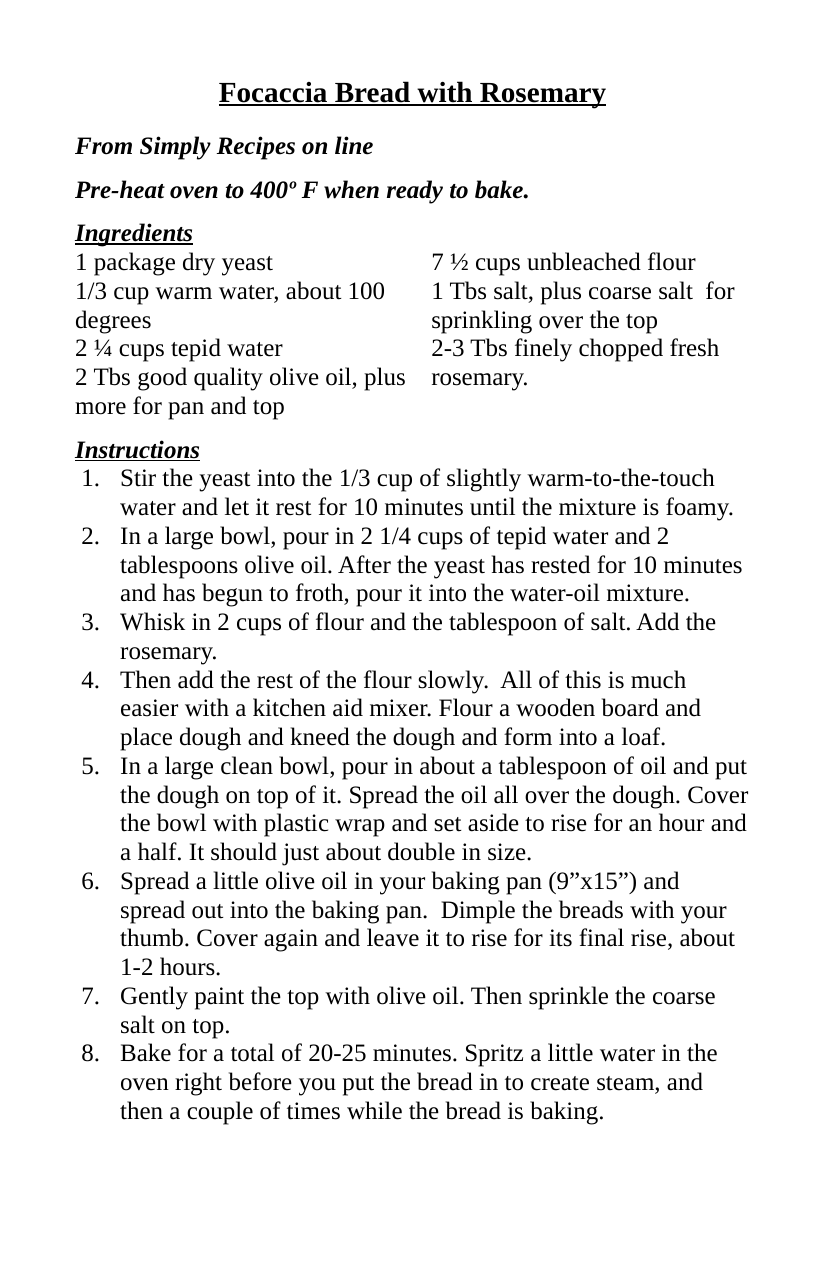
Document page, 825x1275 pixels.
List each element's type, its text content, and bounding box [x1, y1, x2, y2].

text 7 ½ cups unbleached flour [431, 247, 750, 276]
list Gently paint the top with olive oil. Then sprinkle the coarse salt on top. [75, 981, 750, 1038]
text 2 ¼ cups tepid water [75, 333, 412, 362]
text 2 Tbs good quality olive oil, plus more for pan and top [75, 362, 412, 420]
text 2-3 Tbs finely chopped fresh rosemary. [431, 333, 750, 391]
list Whisk in 2 cups of flour and the tablespoon of salt. Add the rosemary. [75, 607, 750, 665]
subtitle Pre-heat oven to 400º F when ready to bake. [75, 175, 750, 203]
list In a large clean bowl, pour in about a tablespoon of oil and put the dough on top of it. Spread the oil all over the dough. Cover the bowl with plastic wrap and set aside to rise for an hour and a half. It should just about double in size. [75, 751, 750, 866]
subtitle From Simply Recipes on line [75, 131, 750, 160]
subtitle Instructions [75, 435, 750, 463]
list Bake for a total of 20-25 minutes. Spritz a little water in the oven right before you put the bread in to create steam, and then a couple of times while the bread is baking. [75, 1038, 750, 1125]
text 1 package dry yeast [75, 247, 412, 276]
text 1/3 cup warm water, about 100 degrees [75, 276, 412, 333]
list Spread a little olive oil in your baking pan (9”x15”) and spread out into the baking pan. Dimple the breads with your thumb. Cover again and leave it to rise for its final rise, about 1-2 hours. [75, 866, 750, 981]
text 1 Tbs salt, plus coarse salt for sprinkling over the top [431, 276, 750, 333]
list Then add the rest of the flour slowly. All of this is much easier with a kitchen aid mixer. Flour a wooden board and place dough and kneed the dough and form into a loaf. [75, 665, 750, 751]
list In a large bowl, pour in 2 1/4 cups of tepid water and 2 tablespoons olive oil. After the yeast has rested for 10 minutes and has begun to froth, pour it into the water-oil mixture. [75, 521, 750, 607]
list Stir the yeast into the 1/3 cup of slightly warm-to-the-touch water and let it rest for 10 minutes until the mixture is foamy. [75, 463, 750, 521]
subtitle Ingredients [75, 218, 750, 247]
subtitle Focaccia Bread with Rosemary [75, 75, 750, 108]
